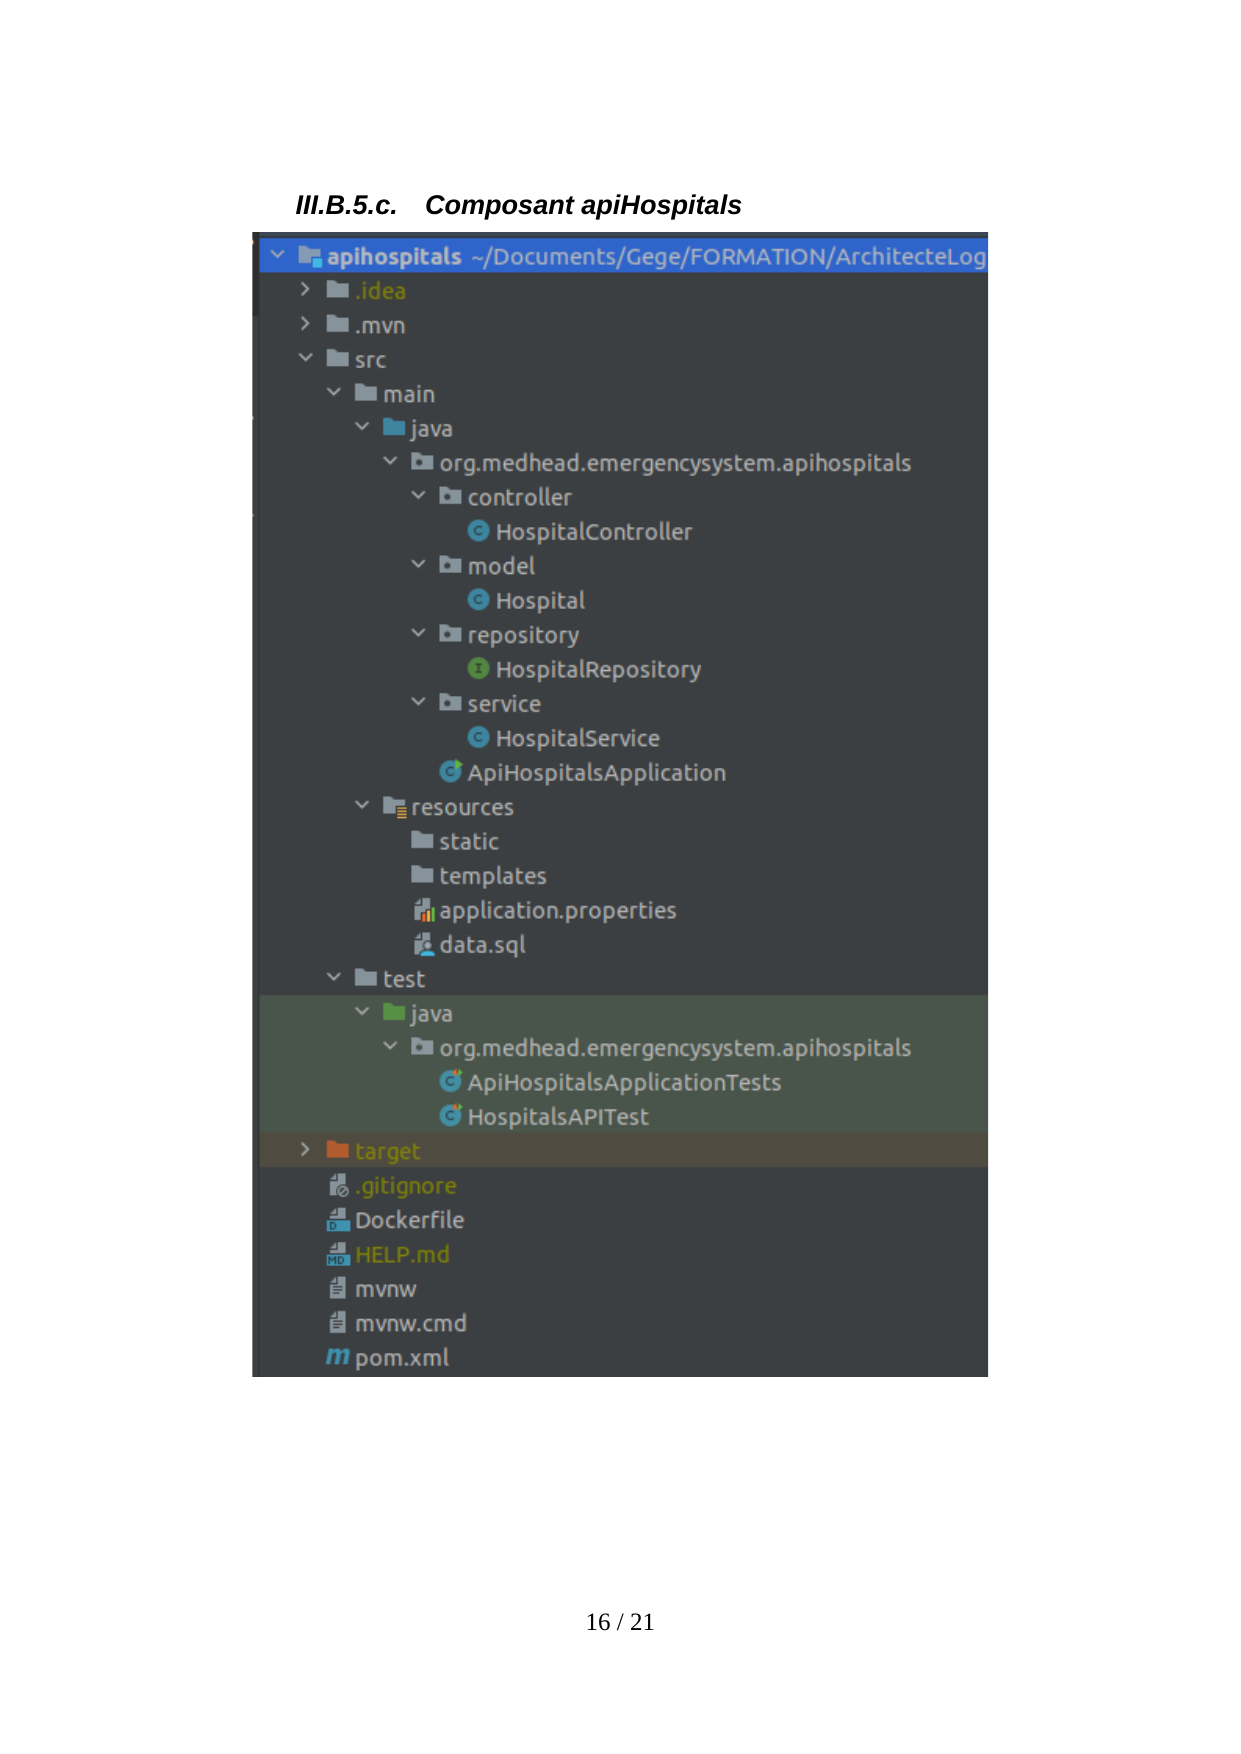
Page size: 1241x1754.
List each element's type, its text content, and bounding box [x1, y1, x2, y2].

subtitle Composant apiHospitals [118, 189, 1122, 220]
picture [252, 232, 989, 1377]
